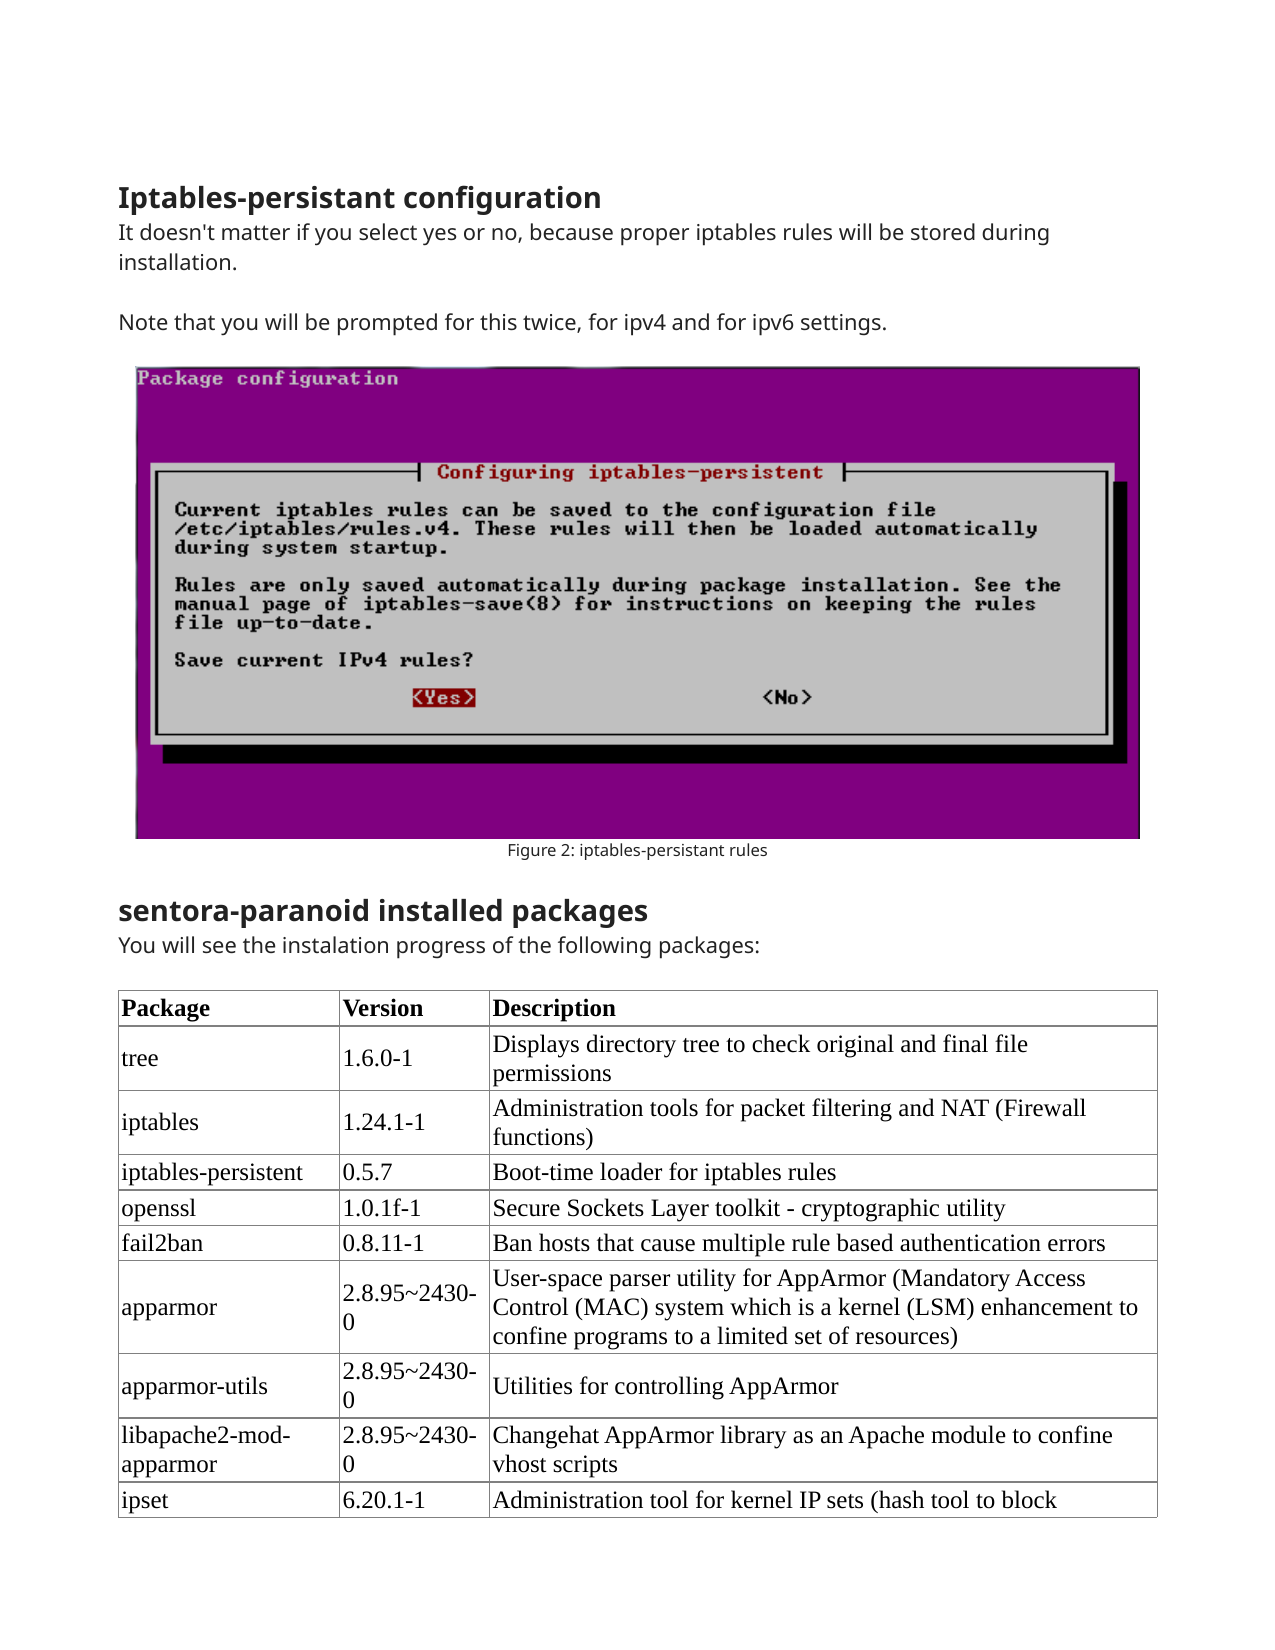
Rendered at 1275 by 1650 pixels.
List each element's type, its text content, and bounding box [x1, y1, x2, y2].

table_cell Utilities for controlling AppArmor [490, 1354, 1157, 1417]
table_cell Secure Sockets Layer toolkit - cryptographic utility [490, 1191, 1157, 1224]
table_cell 2.8.95~2430-0 [340, 1354, 489, 1417]
table_cell iptables [119, 1091, 339, 1154]
table_cell iptables-persistent [119, 1155, 339, 1189]
table_cell User-space parser utility for AppArmor (Mandatory Access Control (MAC) system which is a kernel (LSM) enhancement to confine programs to a limited set of resources) [490, 1261, 1157, 1353]
table_cell Administration tools for packet filtering and NAT (Firewall functions) [490, 1091, 1157, 1154]
table_cell 0.8.11-1 [340, 1226, 489, 1260]
table_header Description [490, 991, 1157, 1025]
table_cell libapache2-mod-apparmor [119, 1419, 339, 1481]
table_cell Boot-time loader for iptables rules [490, 1155, 1157, 1189]
text Figure 2: iptables-persistant rules [118, 366, 1157, 861]
table_cell fail2ban [119, 1226, 339, 1260]
text Note that you will be prompted for this twice, for ipv4 and for ipv6 settings. [118, 307, 1157, 337]
table_cell 2.8.95~2430-0 [340, 1419, 489, 1481]
table_cell 0.5.7 [340, 1155, 489, 1189]
table_cell 1.6.0-1 [340, 1027, 489, 1089]
table_cell 1.0.1f-1 [340, 1191, 489, 1224]
text It doesn't matter if you select yes or no, because proper iptables rules will be stored during installation. [118, 217, 1157, 277]
text You will see the instalation progress of the following packages: [118, 930, 1157, 960]
picture [135, 366, 1140, 839]
table_cell ipset [119, 1483, 339, 1517]
table_cell 2.8.95~2430-0 [340, 1261, 489, 1353]
table_cell openssl [119, 1191, 339, 1224]
table_cell apparmor [119, 1261, 339, 1353]
table_cell Administration tool for kernel IP sets (hash tool to block [490, 1483, 1157, 1517]
text Iptables-persistant configuration [118, 178, 1157, 217]
table_cell Displays directory tree to check original and final file permissions [490, 1027, 1157, 1089]
table_cell 6.20.1-1 [340, 1483, 489, 1517]
table_cell tree [119, 1027, 339, 1089]
table_header Version [340, 991, 489, 1025]
table_cell 1.24.1-1 [340, 1091, 489, 1154]
table_cell Changehat AppArmor library as an Apache module to confine vhost scripts [490, 1419, 1157, 1481]
table_cell apparmor-utils [119, 1354, 339, 1417]
text sentora-paranoid installed packages [118, 891, 1157, 930]
table_header Package [119, 991, 339, 1025]
table_cell Ban hosts that cause multiple rule based authentication errors [490, 1226, 1157, 1260]
